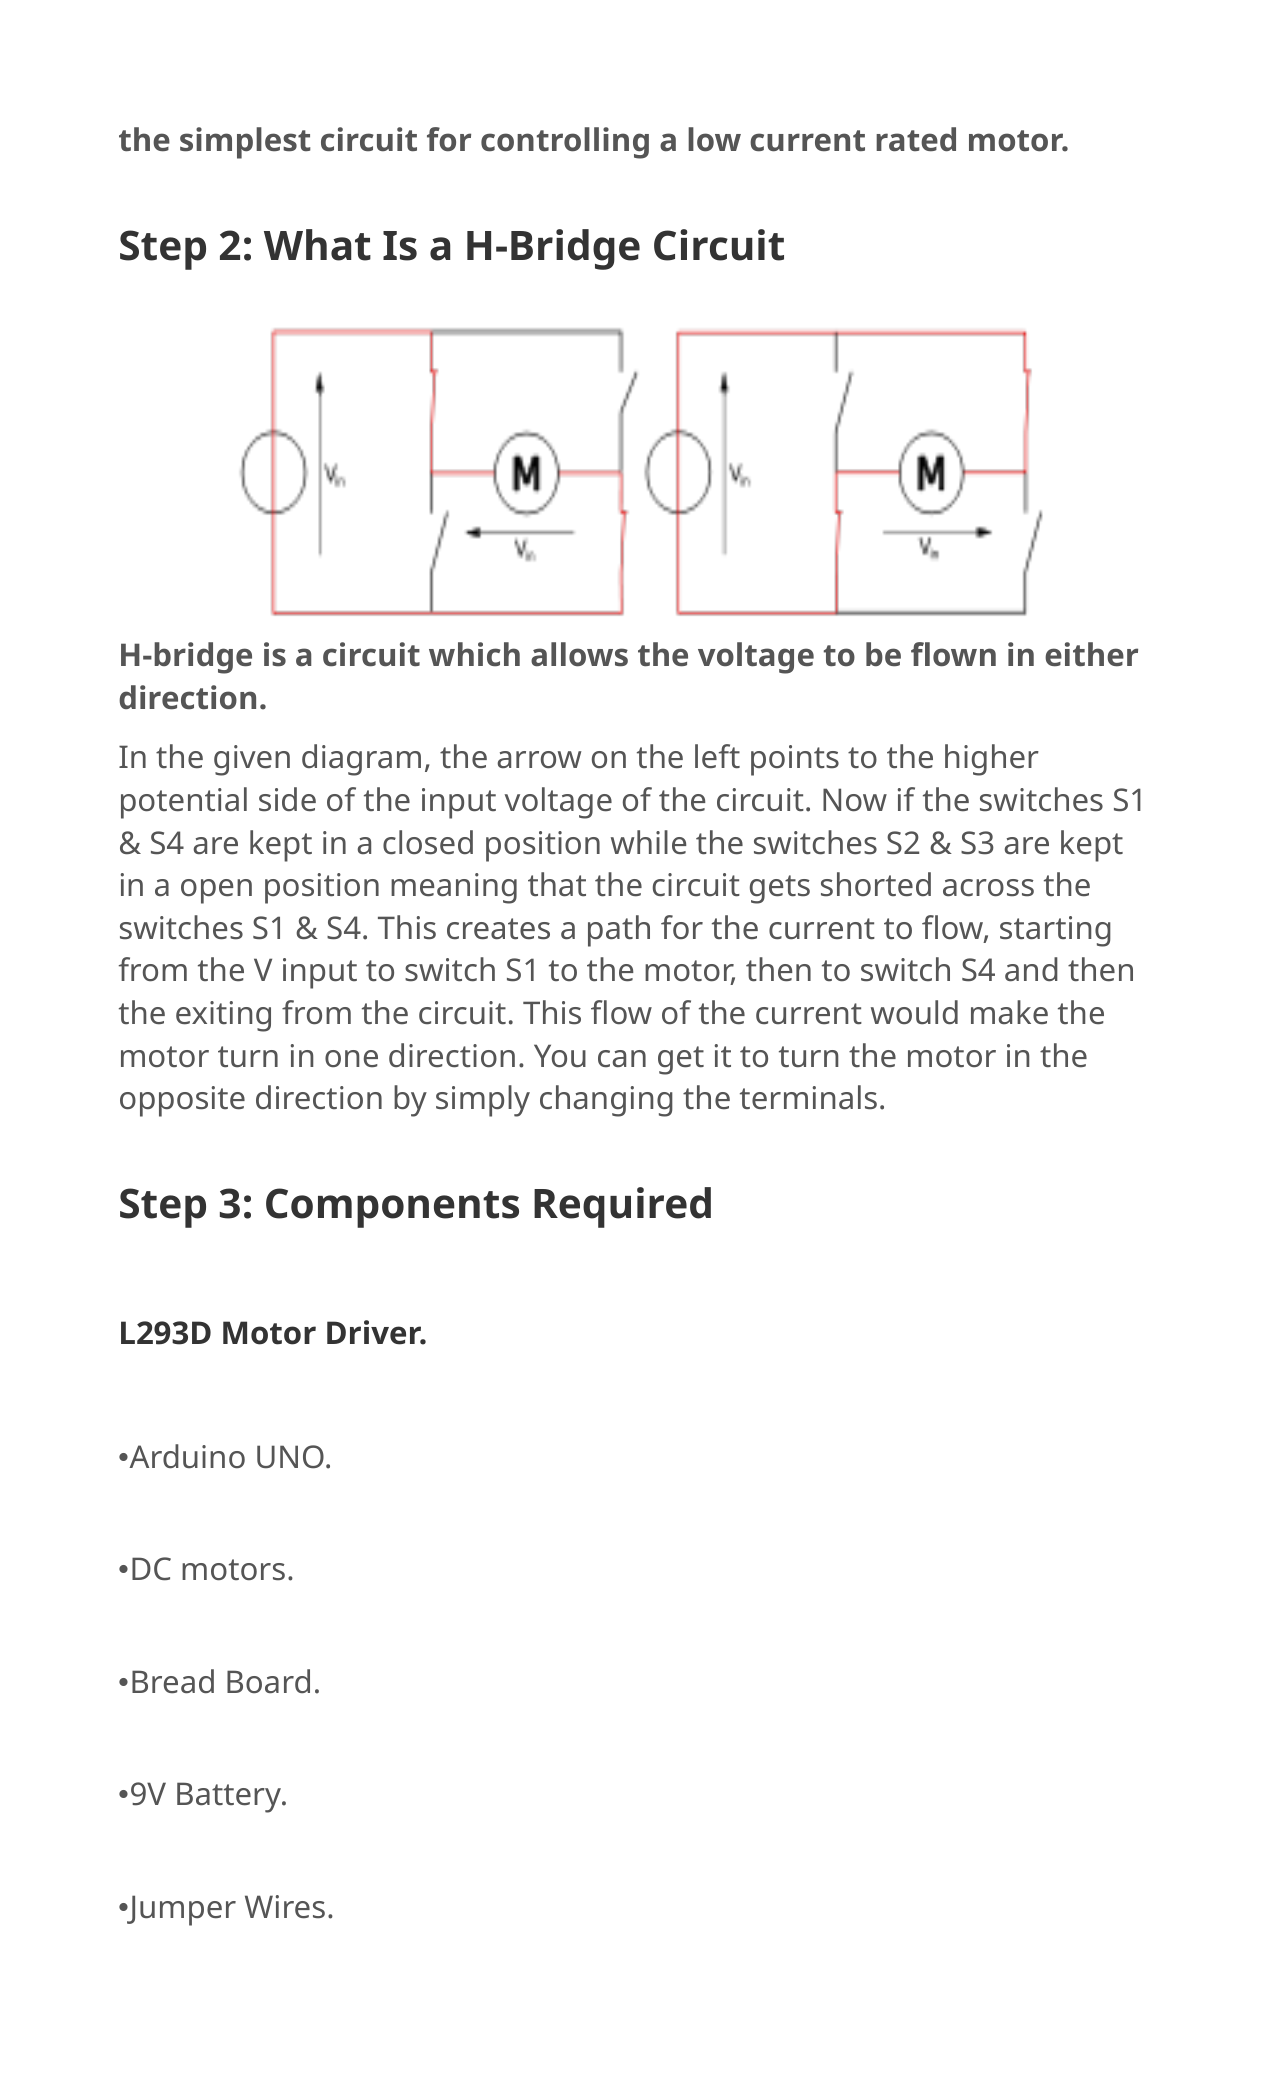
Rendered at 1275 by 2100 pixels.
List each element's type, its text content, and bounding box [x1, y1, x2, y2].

subtitle Step 2: What Is a H-Bridge Circuit [118, 217, 1157, 272]
subtitle Step 3: Components Required [118, 1175, 1157, 1230]
text H-bridge is a circuit which allows the voltage to be flown in either direction. [118, 313, 1157, 718]
text the simplest circuit for controlling a low current rated motor. [118, 118, 1157, 161]
picture [227, 313, 1048, 633]
list Arduino UNO. [118, 1421, 1157, 1477]
text In the given diagram, the arrow on the left points to the higher potential side of the input voltage of the circuit. Now if the switches S1 & S4 are kept in a closed position while the switches S2 & S3 are kept in a open position meaning that the circuit gets shorted across the switches S1 & S4. This creates a path for the current to flow, starting from the V input to switch S1 to the motor, then to switch S4 and then the exiting from the circuit. This flow of the current would make the motor turn in one direction. You can get it to turn the motor in the opposite direction by simply changing the terminals. [118, 735, 1157, 1119]
list 9V Battery. [118, 1758, 1157, 1815]
list DC motors. [118, 1533, 1157, 1590]
text L293D Motor Driver. [118, 1311, 1157, 1353]
list Bread Board. [118, 1646, 1157, 1702]
list Jumper Wires. [118, 1871, 1157, 1927]
